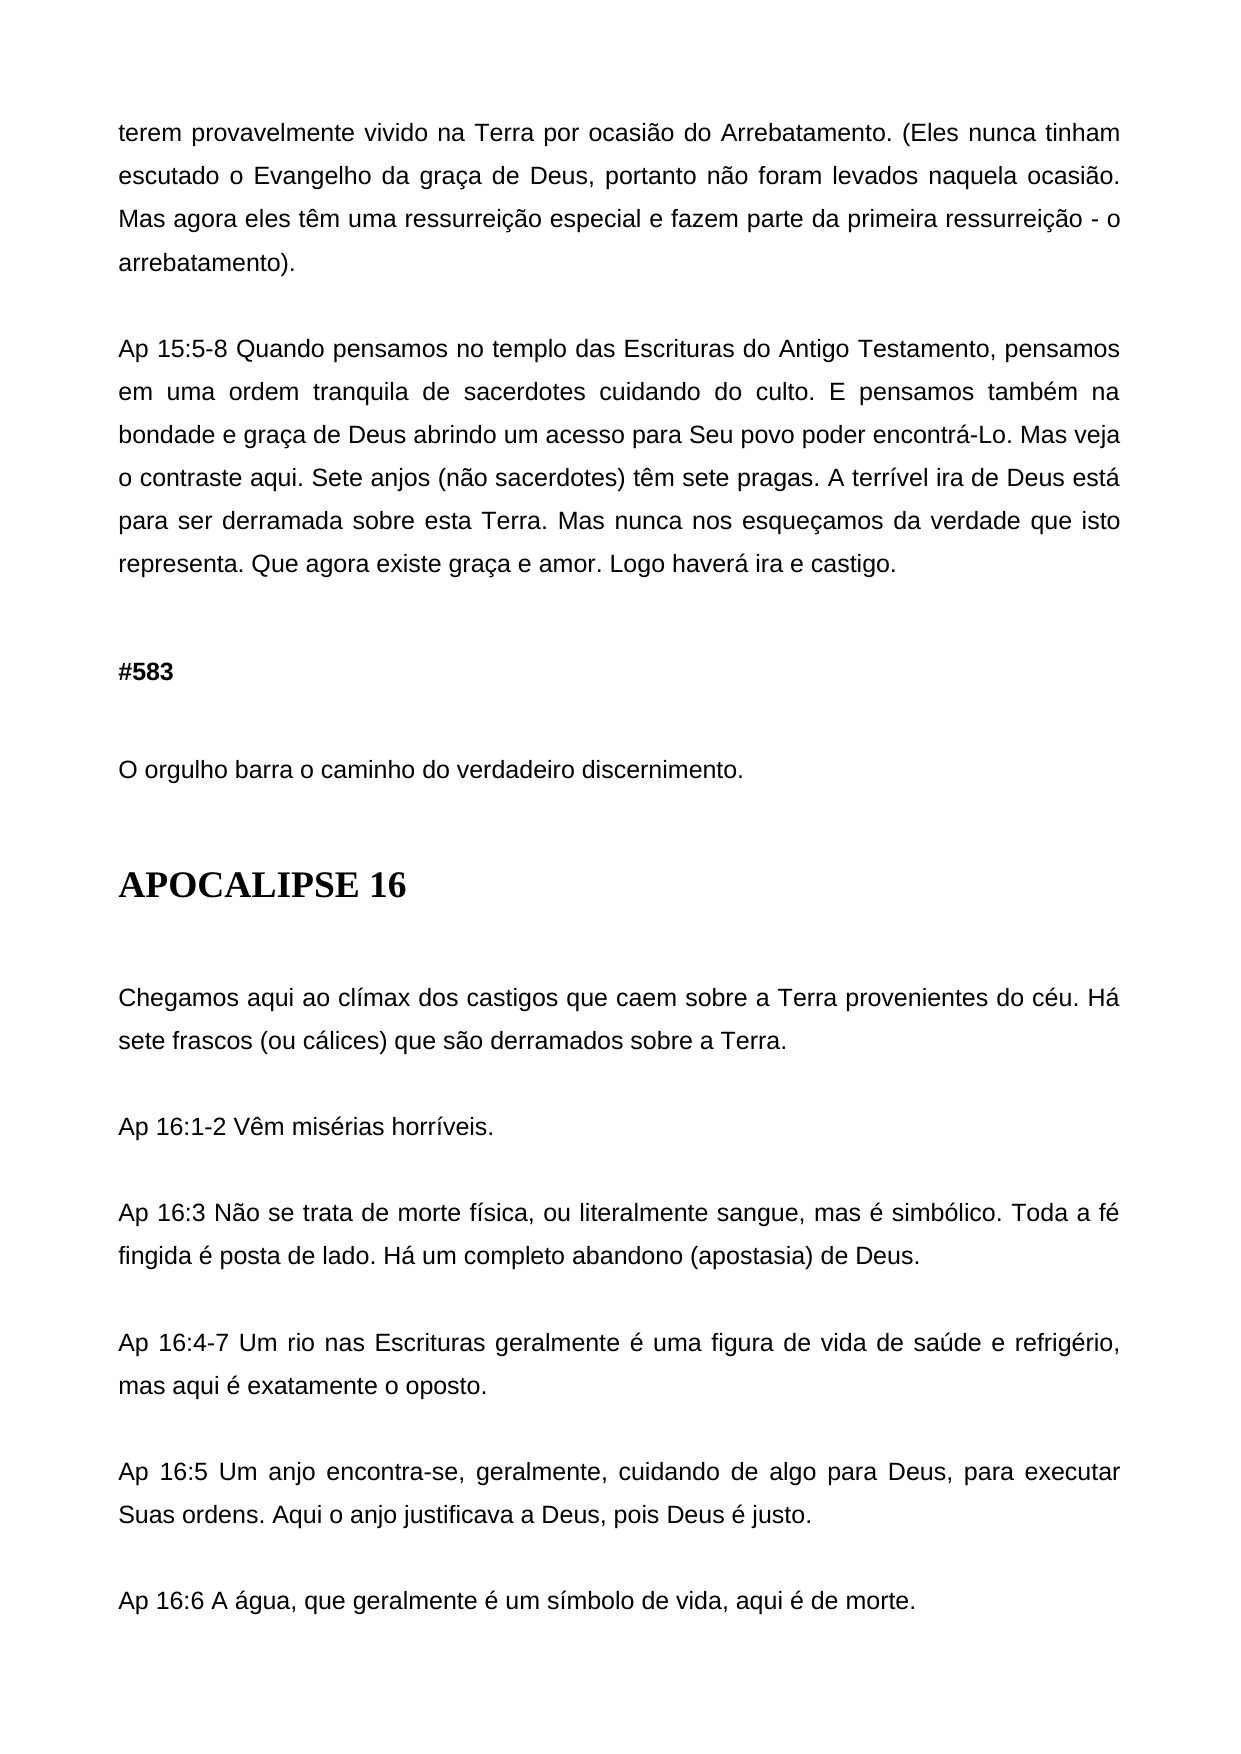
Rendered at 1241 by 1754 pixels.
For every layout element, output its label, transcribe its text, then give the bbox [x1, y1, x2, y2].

text Ap 16:5 Um anjo encontra-se, geralmente, cuidando de algo para Deus, para executar Suas ordens. Aqui o anjo justificava a Deus, pois Deus é justo. [118, 1457, 1122, 1529]
text Ap 16:4-7 Um rio nas Escrituras geralmente é uma figura de vida de saúde e refrigério, mas aqui é exatamente o oposto. [118, 1328, 1122, 1399]
text Ap 16:1-2 Vêm misérias horríveis. [118, 1112, 1122, 1141]
text Ap 16:6 A água, que geralmente é um símbolo de vida, aqui é de morte. [118, 1586, 1122, 1615]
text O orgulho barra o caminho do verdadeiro discernimento. [118, 755, 1122, 784]
text Ap 16:3 Não se trata de morte física, ou literalmente sangue, mas é simbólico. Toda a fé fingida é posta de lado. Há um completo abandono (apostasia) de Deus. [118, 1198, 1122, 1270]
subtitle APOCALIPSE 16 [118, 862, 1122, 905]
text terem provavelmente vivido na Terra por ocasião do Arrebatamento. (Eles nunca tinham escutado o Evangelho da graça de Deus, portanto não foram levados naquela ocasião. Mas agora eles têm uma ressurreição especial e fazem parte da primeira ressurreição - o arrebatamento). [118, 118, 1122, 276]
text Chegamos aqui ao clímax dos castigos que caem sobre a Terra provenientes do céu. Há sete frascos (ou cálices) que são derramados sobre a Terra. [118, 983, 1122, 1054]
subtitle #583 [118, 656, 1122, 685]
text Ap 15:5-8 Quando pensamos no templo das Escrituras do Antigo Testamento, pensamos em uma ordem tranquila de sacerdotes cuidando do culto. E pensamos também na bondade e graça de Deus abrindo um acesso para Seu povo poder encontrá-Lo. Mas veja o contraste aqui. Sete anjos (não sacerdotes) têm sete pragas. A terrível ira de Deus está para ser derramada sobre esta Terra. Mas nunca nos esqueçamos da verdade que isto representa. Que agora existe graça e amor. Logo haverá ira e castigo. [118, 334, 1122, 578]
